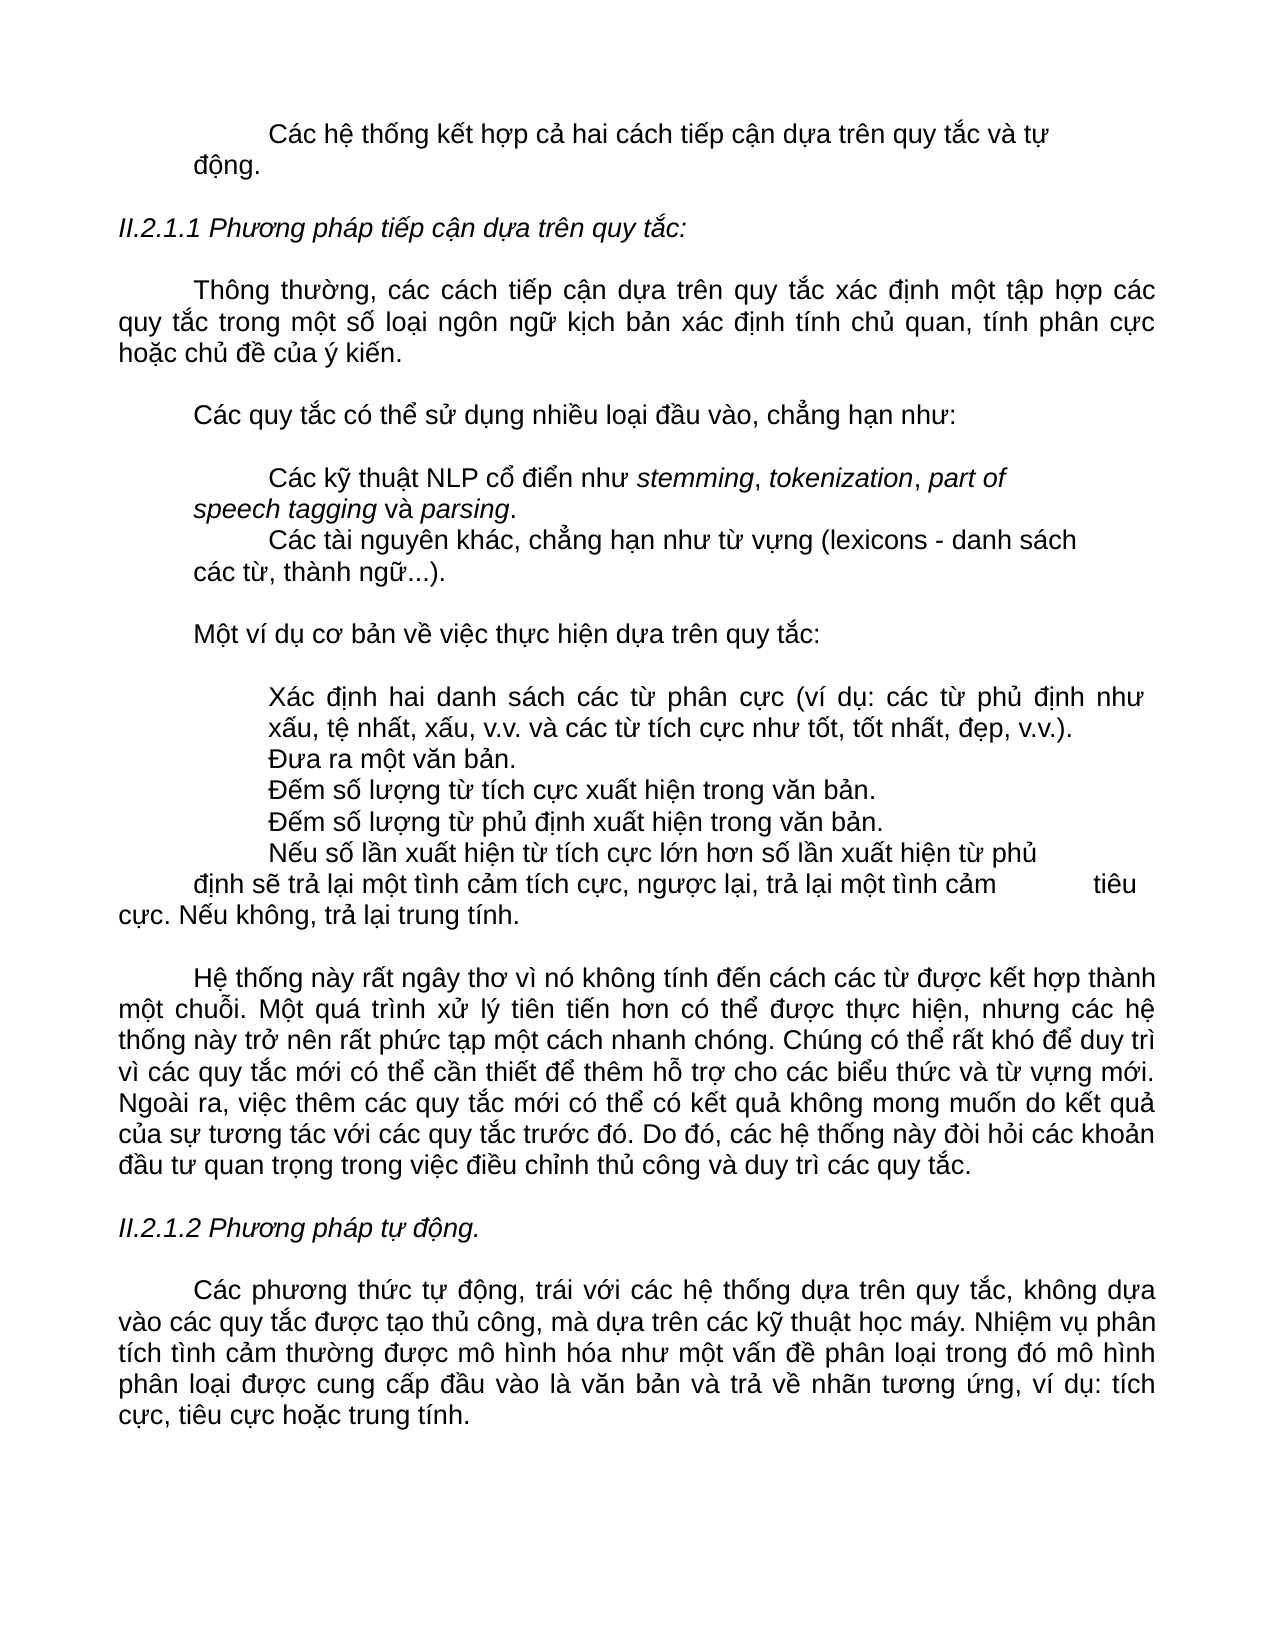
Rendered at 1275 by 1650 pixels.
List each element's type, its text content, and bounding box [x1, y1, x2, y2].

text Một ví dụ cơ bản về việc thực hiện dựa trên quy tắc: [118, 618, 1157, 649]
text II.2.1.2 Phương pháp tự động. [118, 1212, 1157, 1243]
text Đếm số lượng từ phủ định xuất hiện trong văn bản. [118, 806, 1157, 837]
text Các tài nguyên khác, chẳng hạn như từ vựng (lexicons - danh sách các từ, thành ngữ...). [118, 524, 1157, 587]
text Các hệ thống kết hợp cả hai cách tiếp cận dựa trên quy tắc và tự động. [118, 118, 1157, 181]
text Các quy tắc có thể sử dụng nhiều loại đầu vào, chẳng hạn như: [118, 399, 1157, 431]
text Thông thường, các cách tiếp cận dựa trên quy tắc xác định một tập hợp các quy tắc trong một số loại ngôn ngữ kịch bản xác định tính chủ quan, tính phân cực hoặc chủ đề của ý kiến. [118, 274, 1157, 368]
text II.2.1.1 Phương pháp tiếp cận dựa trên quy tắc: [118, 212, 1157, 243]
text Xác định hai danh sách các từ phân cực (ví dụ: các từ phủ định như xấu, tệ nhất, xấu, v.v. và các từ tích cực như tốt, tốt nhất, đẹp, v.v.). [118, 681, 1157, 743]
text Đếm số lượng từ tích cực xuất hiện trong văn bản. [118, 774, 1157, 806]
text Các phương thức tự động, trái với các hệ thống dựa trên quy tắc, không dựa vào các quy tắc được tạo thủ công, mà dựa trên các kỹ thuật học máy. Nhiệm vụ phân tích tình cảm thường được mô hình hóa như một vấn đề phân loại trong đó mô hình phân loại được cung cấp đầu vào là văn bản và trả về nhãn tương ứng, ví dụ: tích cực, tiêu cực hoặc trung tính. [118, 1274, 1157, 1431]
text Hệ thống này rất ngây thơ vì nó không tính đến cách các từ được kết hợp thành một chuỗi. Một quá trình xử lý tiên tiến hơn có thể được thực hiện, nhưng các hệ thống này trở nên rất phức tạp một cách nhanh chóng. Chúng có thể rất khó để duy trì vì các quy tắc mới có thể cần thiết để thêm hỗ trợ cho các biểu thức và từ vựng mới. Ngoài ra, việc thêm các quy tắc mới có thể có kết quả không mong muốn do kết quả của sự tương tác với các quy tắc trước đó. Do đó, các hệ thống này đòi hỏi các khoản đầu tư quan trọng trong việc điều chỉnh thủ công và duy trì các quy tắc. [118, 962, 1157, 1181]
text Đưa ra một văn bản. [118, 743, 1157, 774]
text Nếu số lần xuất hiện từ tích cực lớn hơn số lần xuất hiện từ phủ định sẽ trả lại một tình cảm tích cực, ngược lại, trả lại một tình cảm tiêu cực. Nếu không, trả lại trung tính. [118, 837, 1157, 931]
text Các kỹ thuật NLP cổ điển như stemming, tokenization, part of speech tagging và parsing. [118, 462, 1157, 524]
